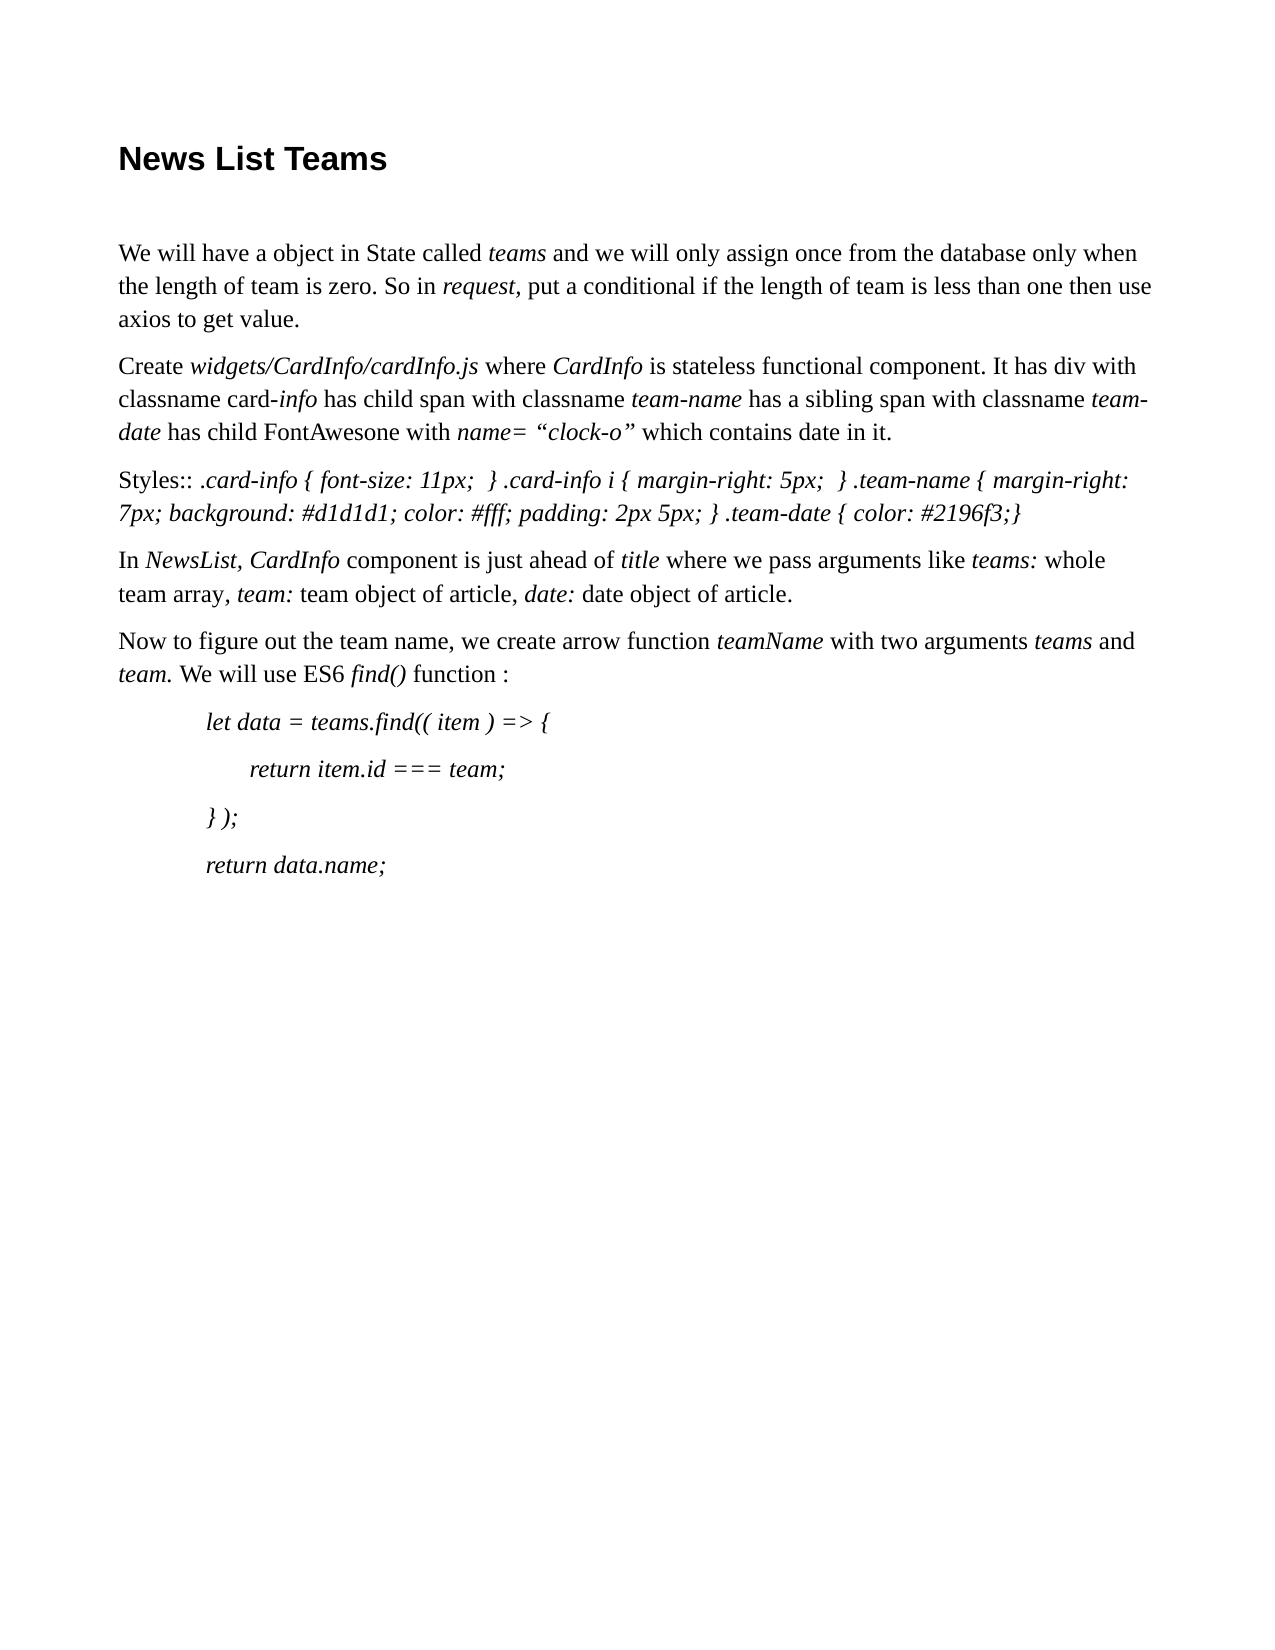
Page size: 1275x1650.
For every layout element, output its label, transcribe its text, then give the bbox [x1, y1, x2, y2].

text Now to figure out the team name, we create arrow function teamName with two arguments teams and team. We will use ES6 find() function : [118, 626, 1157, 688]
text In NewsList, CardInfo component is just ahead of title where we pass arguments like teams: whole team array, team: team object of article, date: date object of article. [118, 546, 1157, 607]
text Create widgets/CardInfo/cardInfo.js where CardInfo is stateless functional component. It has div with classname card-info has child span with classname team-name has a sibling span with classname team-date has child FontAwesone with name= “clock-o” which contains date in it. [118, 351, 1157, 446]
text We will have a object in State called teams and we will only assign once from the database only when the length of team is zero. So in request, put a conditional if the length of team is less than one then use axios to get value. [118, 238, 1157, 332]
text return item.id === team; [118, 754, 1157, 783]
text return data.name; [118, 850, 1157, 878]
text } ); [118, 802, 1157, 831]
text let data = teams.find(( item ) => { [118, 707, 1157, 736]
text Styles:: .card-info { font-size: 11px; } .card-info i { margin-right: 5px; } .team-name { margin-right: 7px; background: #d1d1d1; color: #fff; padding: 2px 5px; } .team-date { color: #2196f3;} [118, 465, 1157, 527]
subtitle News List Teams [118, 139, 1157, 178]
